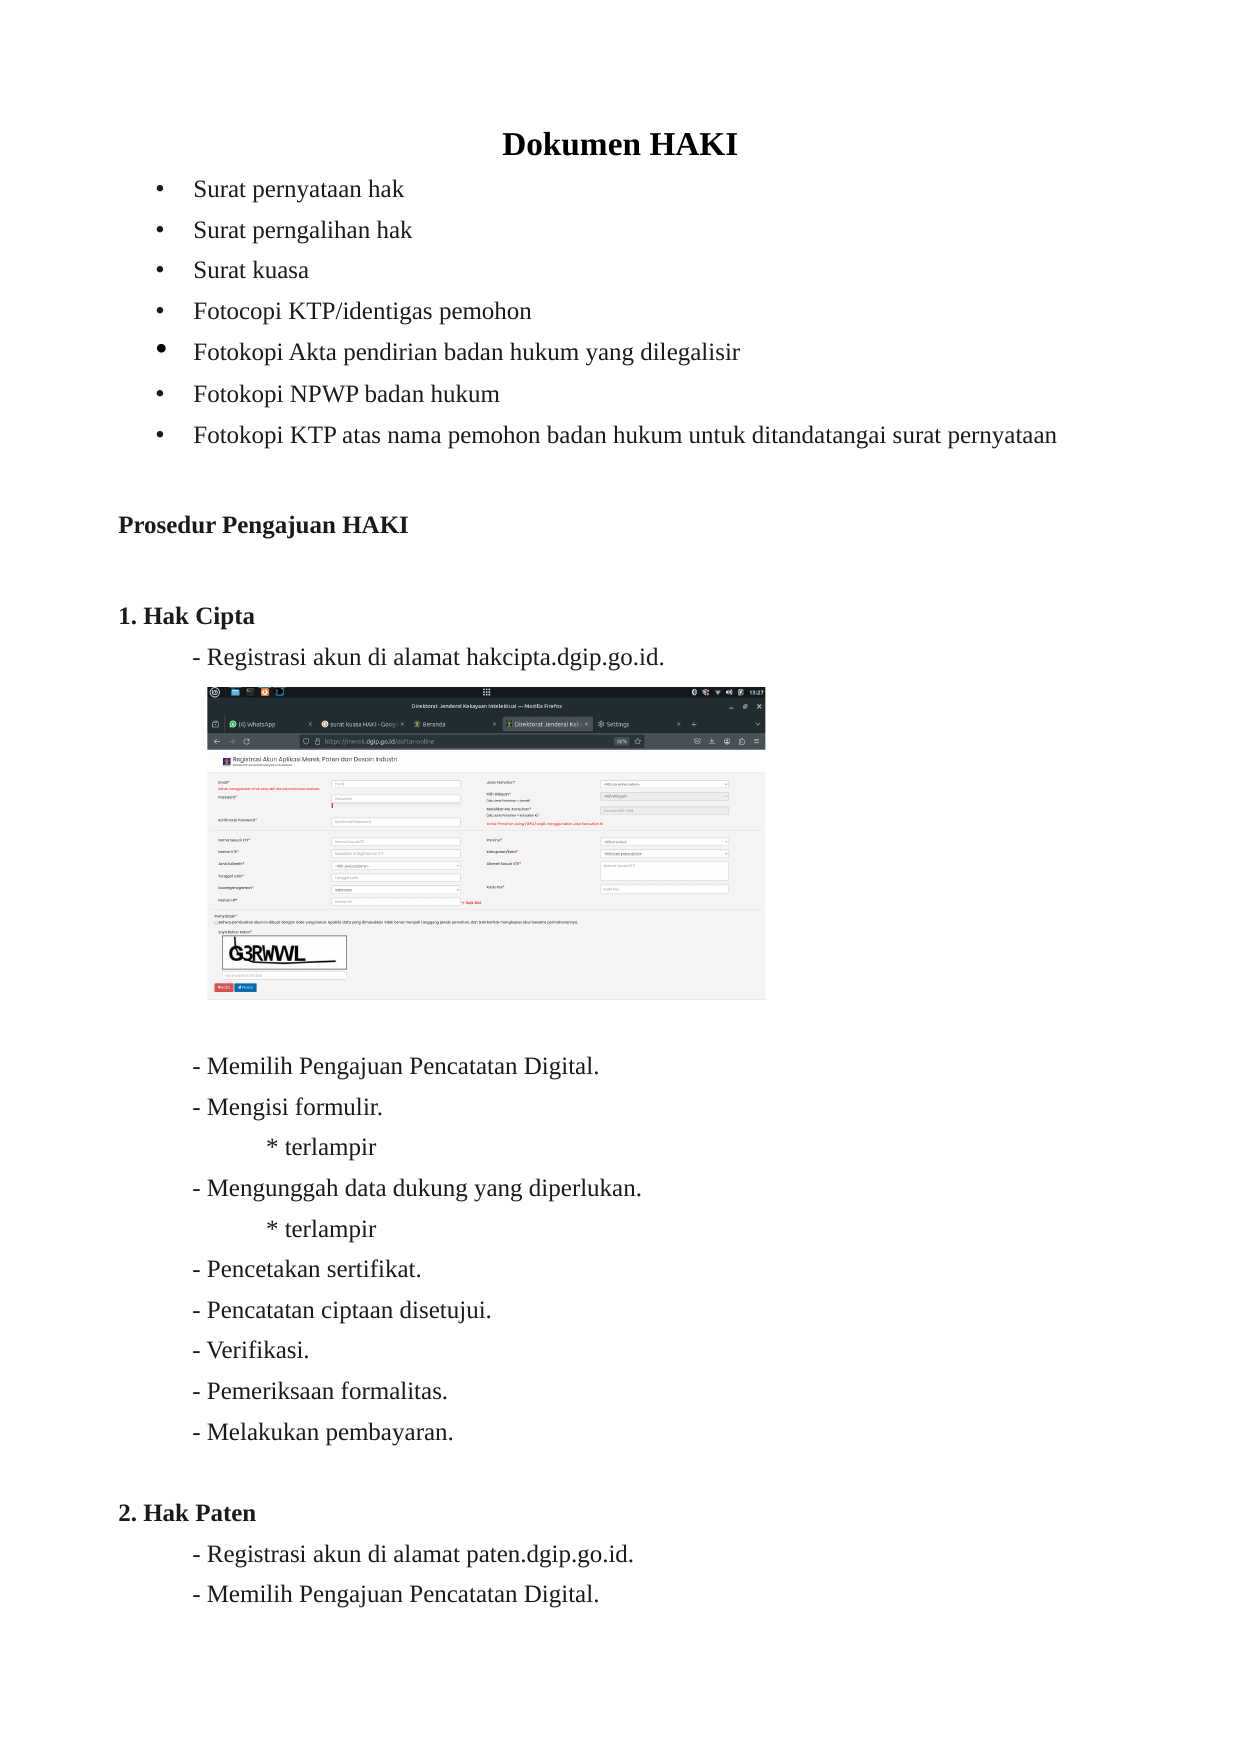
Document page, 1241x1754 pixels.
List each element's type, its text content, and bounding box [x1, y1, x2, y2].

text 2. Hak Paten [118, 1498, 1122, 1527]
text 1. Hak Cipta [118, 601, 1122, 630]
text * terlampir [192, 1214, 1122, 1242]
text - Registrasi akun di alamat paten.dgip.go.id. [192, 1539, 1122, 1567]
list Surat kuasa [156, 256, 1122, 284]
text - Memilih Pengajuan Pencatatan Digital. [192, 1579, 1122, 1608]
text - Memilih Pengajuan Pencatatan Digital. [192, 1051, 1122, 1080]
list Surat perngalihan hak [156, 215, 1122, 244]
text - Mengunggah data dukung yang diperlukan. [192, 1173, 1122, 1202]
text * terlampir [192, 1132, 1122, 1161]
list Fotokopi Akta pendirian badan hukum yang dilegalisir [156, 337, 1122, 367]
text - Pencatatan ciptaan disetujui. [192, 1295, 1122, 1324]
list Fotokopi NPWP badan hukum [156, 379, 1122, 408]
text - Melakukan pembayaran. [192, 1417, 1122, 1446]
list Surat pernyataan hak [156, 174, 1122, 203]
text Prosedur Pengajuan HAKI [118, 511, 1122, 539]
list Fotocopi KTP/identigas pemohon [156, 296, 1122, 325]
picture [207, 687, 766, 1001]
list Fotokopi KTP atas nama pemohon badan hukum untuk ditandatangai surat pernyataan [156, 420, 1122, 448]
text - Pemeriksaan formalitas. [192, 1376, 1122, 1405]
text Dokumen HAKI [118, 124, 1122, 162]
text - Pencetakan sertifikat. [192, 1254, 1122, 1283]
text - Registrasi akun di alamat hakcipta.dgip.go.id. [192, 642, 1122, 671]
text - Mengisi formulir. [192, 1092, 1122, 1121]
text - Verifikasi. [192, 1336, 1122, 1364]
